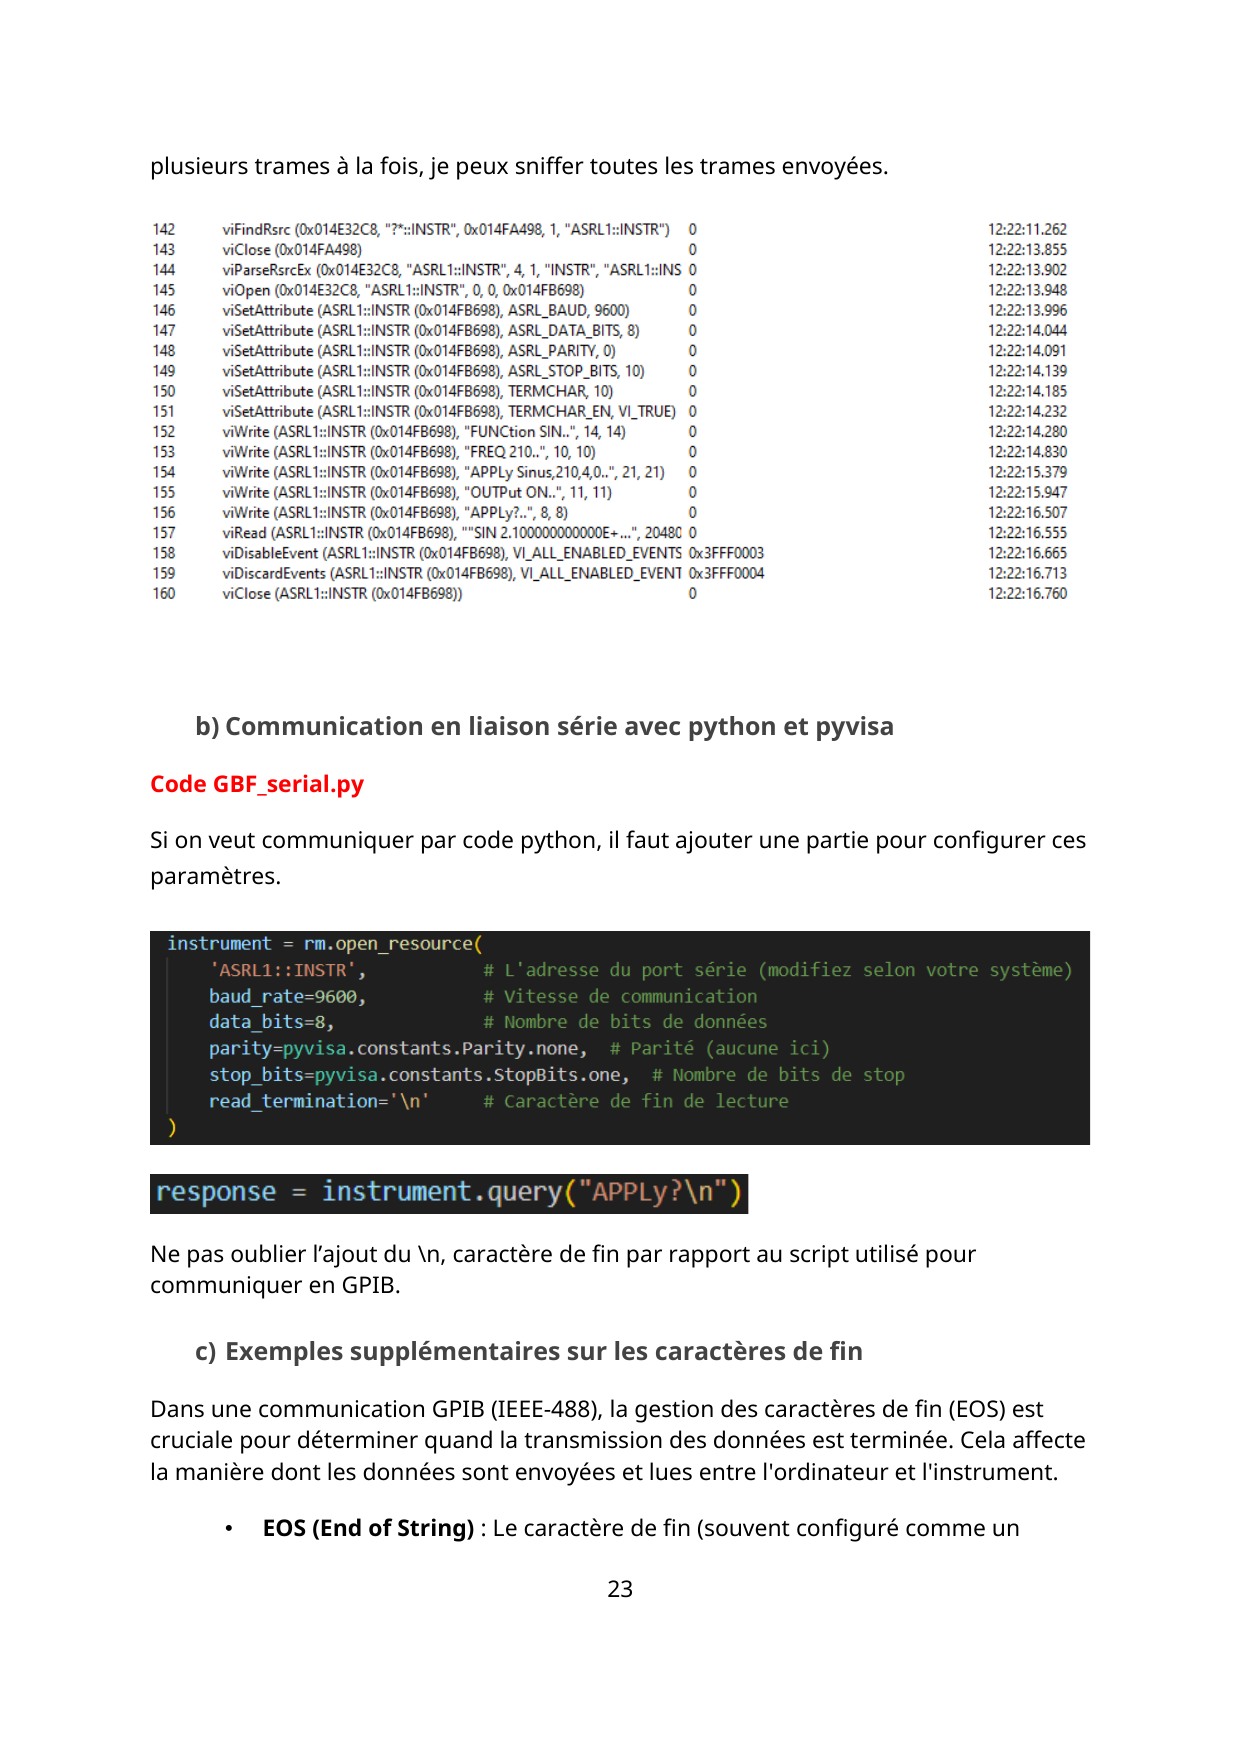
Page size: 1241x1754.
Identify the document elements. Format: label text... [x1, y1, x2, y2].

picture [150, 1174, 749, 1214]
subtitle Exemples supplémentaires sur les caractères de fin [150, 1334, 1090, 1368]
subtitle Communication en liaison série avec python et pyvisa [150, 709, 1090, 743]
picture [150, 931, 1091, 1145]
list EOS (End of String) : Le caractère de fin (souvent configuré comme un [225, 1512, 1090, 1543]
text plusieurs trames à la fois, je peux sniffer toutes les trames envoyées. [150, 150, 1090, 181]
text Dans une communication GPIB (IEEE-488), la gestion des caractères de fin (EOS) est cruciale pour déterminer quand la transmission des données est terminée. Cela affecte la manière dont les données sont envoyées et lues entre l'ordinateur et l'instrument. [150, 1393, 1090, 1487]
text Ne pas oublier l’ajout du \n, caractère de fin par rapport au script utilisé pour communiquer en GPIB. [150, 1238, 1090, 1301]
text Si on veut communiquer par code python, il faut ajouter une partie pour configurer ces paramètres. [150, 824, 1090, 891]
text Code GBF_serial.py [150, 768, 1090, 799]
picture [150, 221, 1091, 604]
